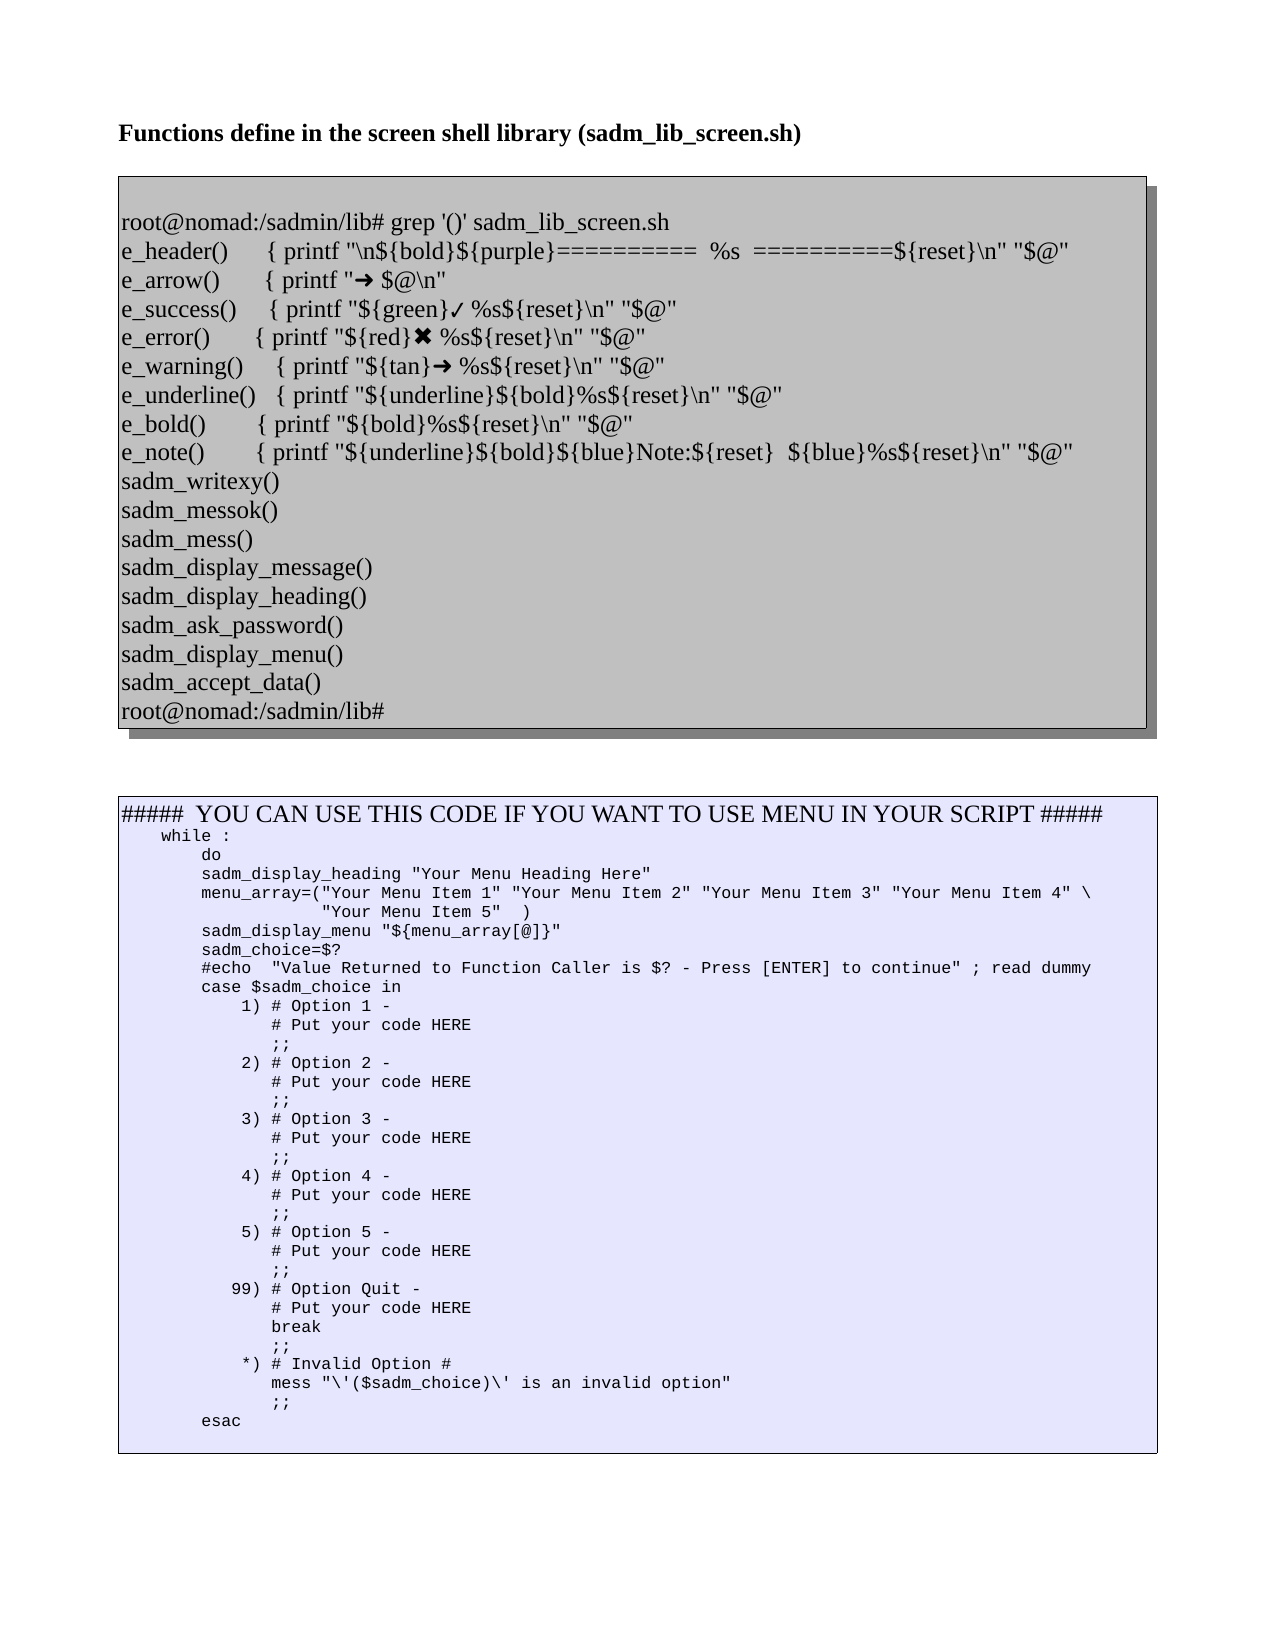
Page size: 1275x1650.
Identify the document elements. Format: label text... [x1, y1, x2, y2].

text ;; [119, 1258, 1157, 1277]
text ;; [119, 1032, 1157, 1051]
text # Put your code HERE [119, 1240, 1157, 1258]
text sadm_writexy() [119, 463, 1146, 492]
text menu_array=("Your Menu Item 1" "Your Menu Item 2" "Your Menu Item 3" "Your Menu Item 4" \ [119, 881, 1157, 900]
text root@nomad:/sadmin/lib# grep '()' sadm_lib_screen.sh [119, 204, 1146, 233]
text ##### YOU CAN USE THIS CODE IF YOU WANT TO USE MENU IN YOUR SCRIPT ##### [119, 797, 1157, 825]
text e_arrow() { printf "➜ $@\n" [119, 262, 1146, 291]
text break [119, 1315, 1157, 1334]
text e_success() { printf "${green}✔ %s${reset}\n" "$@" [119, 291, 1146, 319]
text Functions define in the screen shell library (sadm_lib_screen.sh) [118, 118, 1157, 147]
text e_bold() { printf "${bold}%s${reset}\n" "$@" [119, 406, 1146, 434]
text case $sadm_choice in [119, 976, 1157, 994]
text # Put your code HERE [119, 1183, 1157, 1202]
text *) # Invalid Option # [119, 1353, 1157, 1372]
text sadm_accept_data() [119, 664, 1146, 693]
text #echo "Value Returned to Function Caller is $? - Press [ENTER] to continue" ; read dummy [119, 957, 1157, 976]
text 5) # Option 5 - [119, 1221, 1157, 1240]
text mess "\'($sadm_choice)\' is an invalid option" [119, 1372, 1157, 1391]
text sadm_display_heading "Your Menu Heading Here" [119, 863, 1157, 881]
text 2) # Option 2 - [119, 1051, 1157, 1070]
text # Put your code HERE [119, 1070, 1157, 1089]
text do [119, 844, 1157, 863]
text ;; [119, 1202, 1157, 1221]
text while : [119, 825, 1157, 844]
text 3) # Option 3 - [119, 1108, 1157, 1127]
text root@nomad:/sadmin/lib# [119, 693, 1146, 728]
text e_note() { printf "${underline}${bold}${blue}Note:${reset} ${blue}%s${reset}\n" "$@" [119, 434, 1146, 463]
text sadm_messok() [119, 492, 1146, 521]
text sadm_display_menu() [119, 636, 1146, 664]
text sadm_display_menu "${menu_array[@]}" [119, 919, 1157, 938]
text e_warning() { printf "${tan}➜ %s${reset}\n" "$@" [119, 348, 1146, 377]
text 99) # Option Quit - [119, 1277, 1157, 1296]
text # Put your code HERE [119, 1296, 1157, 1315]
text sadm_mess() [119, 521, 1146, 549]
text ;; [119, 1334, 1157, 1353]
text esac [119, 1409, 1157, 1428]
text 1) # Option 1 - [119, 994, 1157, 1013]
text sadm_choice=$? [119, 938, 1157, 957]
text e_header() { printf "\n${bold}${purple}========== %s ==========${reset}\n" "$@" [119, 233, 1146, 262]
text sadm_ask_password() [119, 607, 1146, 636]
text 4) # Option 4 - [119, 1164, 1157, 1183]
text e_error() { printf "${red}✖ %s${reset}\n" "$@" [119, 319, 1146, 348]
text # Put your code HERE [119, 1013, 1157, 1032]
text e_underline() { printf "${underline}${bold}%s${reset}\n" "$@" [119, 377, 1146, 406]
text ;; [119, 1391, 1157, 1409]
text sadm_display_heading() [119, 578, 1146, 607]
text ;; [119, 1089, 1157, 1108]
text sadm_display_message() [119, 549, 1146, 578]
text ;; [119, 1145, 1157, 1164]
text "Your Menu Item 5" ) [119, 900, 1157, 919]
text # Put your code HERE [119, 1127, 1157, 1145]
